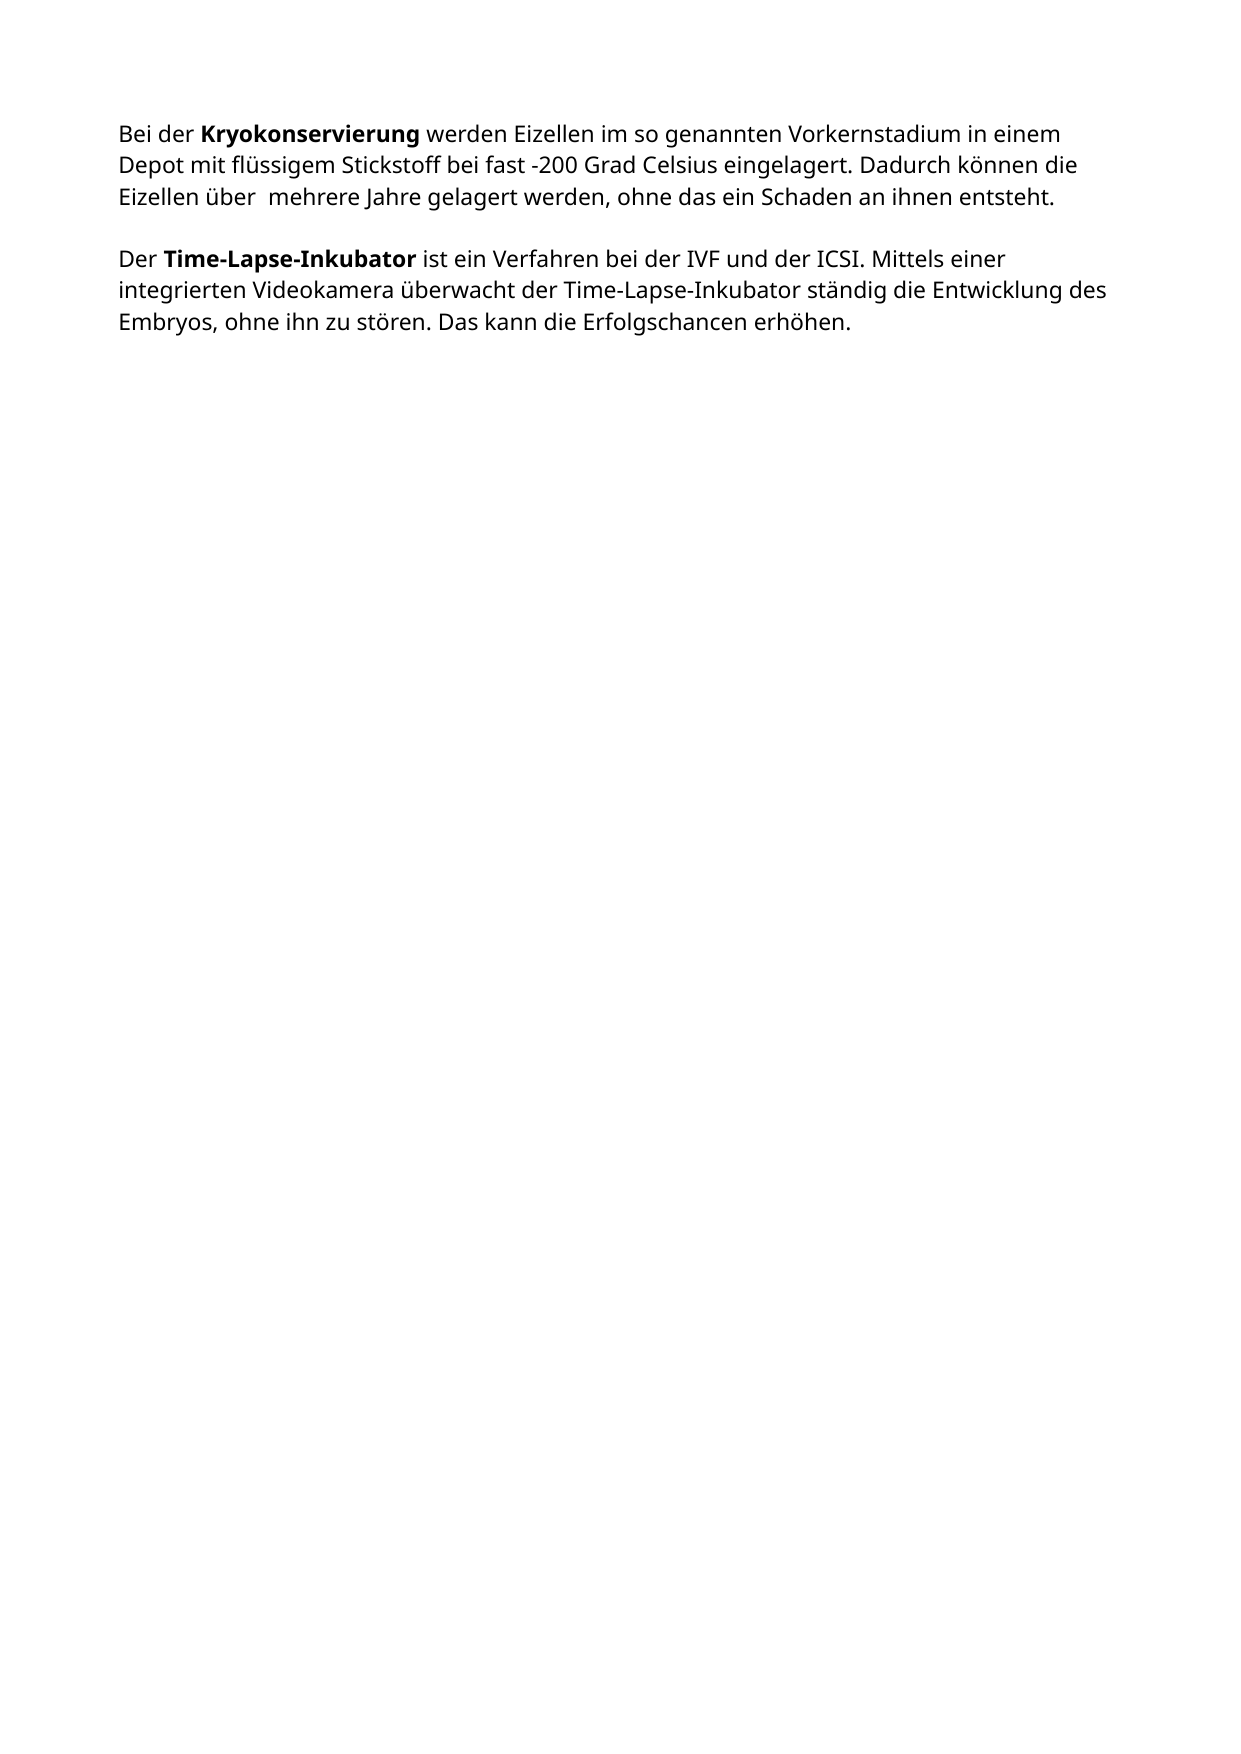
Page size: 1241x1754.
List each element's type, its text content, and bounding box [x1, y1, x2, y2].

text Bei der Kryokonservierung werden Eizellen im so genannten Vorkernstadium in einem Depot mit flüssigem Stickstoff bei fast -200 Grad Celsius eingelagert. Dadurch können die Eizellen über mehrere Jahre gelagert werden, ohne das ein Schaden an ihnen entsteht. [118, 118, 1122, 212]
text Der Time-Lapse-Inkubator ist ein Verfahren bei der IVF und der ICSI. Mittels einer integrierten Videokamera überwacht der Time-Lapse-Inkubator ständig die Entwicklung des Embryos, ohne ihn zu stören. Das kann die Erfolgschancen erhöhen. [118, 243, 1122, 337]
